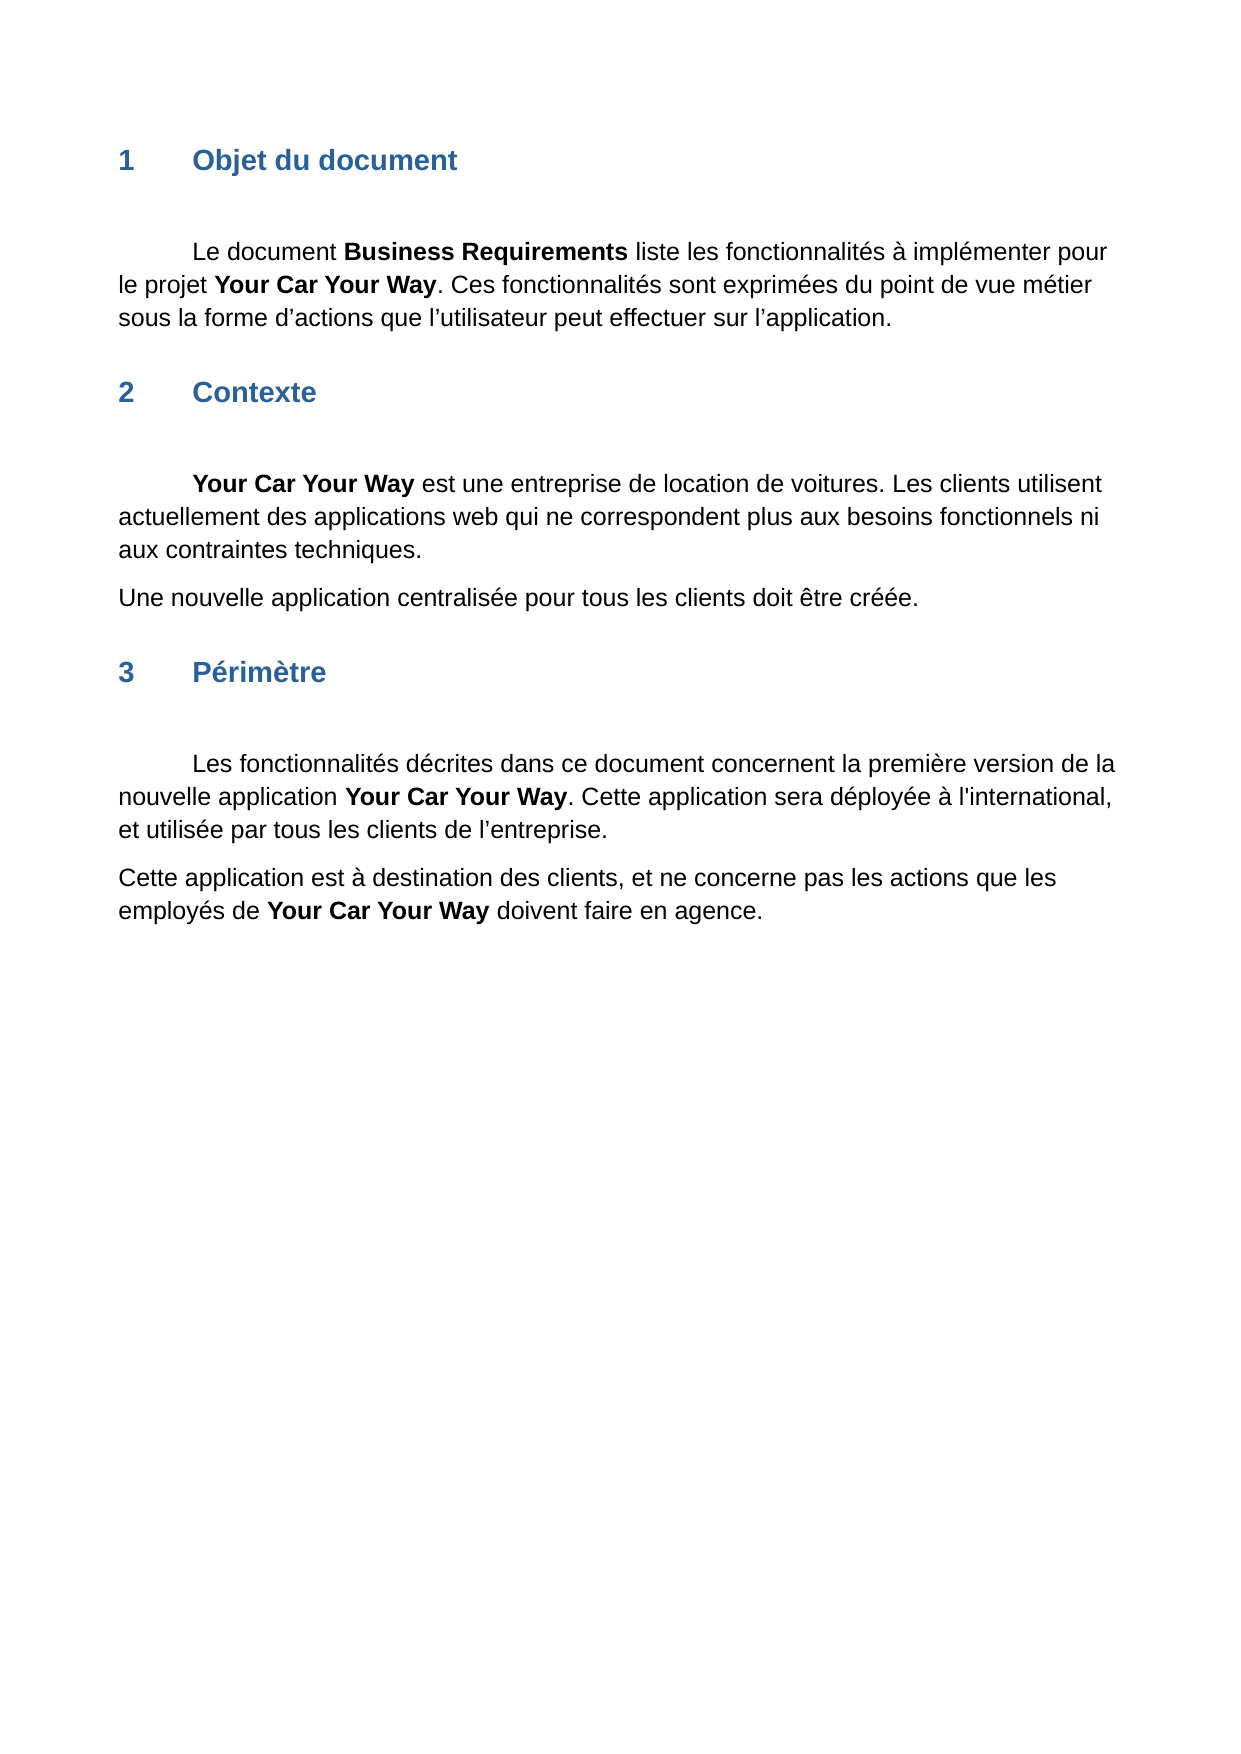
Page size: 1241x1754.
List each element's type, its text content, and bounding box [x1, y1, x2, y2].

text Les fonctionnalités décrites dans ce document concernent la première version de la nouvelle application Your Car Your Way. Cette application sera déployée à l'international, et utilisée par tous les clients de l’entreprise. [118, 749, 1122, 844]
subtitle Objet du document [118, 143, 1122, 177]
subtitle Périmètre [118, 655, 1122, 689]
subtitle Contexte [118, 375, 1122, 409]
text Your Car Your Way est une entreprise de location de voitures. Les clients utilisent actuellement des applications web qui ne correspondent plus aux besoins fonctionnels ni aux contraintes techniques. [118, 469, 1122, 564]
text Une nouvelle application centralisée pour tous les clients doit être créée. [118, 583, 1122, 611]
text Le document Business Requirements liste les fonctionnalités à implémenter pour le projet Your Car Your Way. Ces fonctionnalités sont exprimées du point de vue métier sous la forme d’actions que l’utilisateur peut effectuer sur l’application. [118, 237, 1122, 332]
text Cette application est à destination des clients, et ne concerne pas les actions que les employés de Your Car Your Way doivent faire en agence. [118, 863, 1122, 924]
